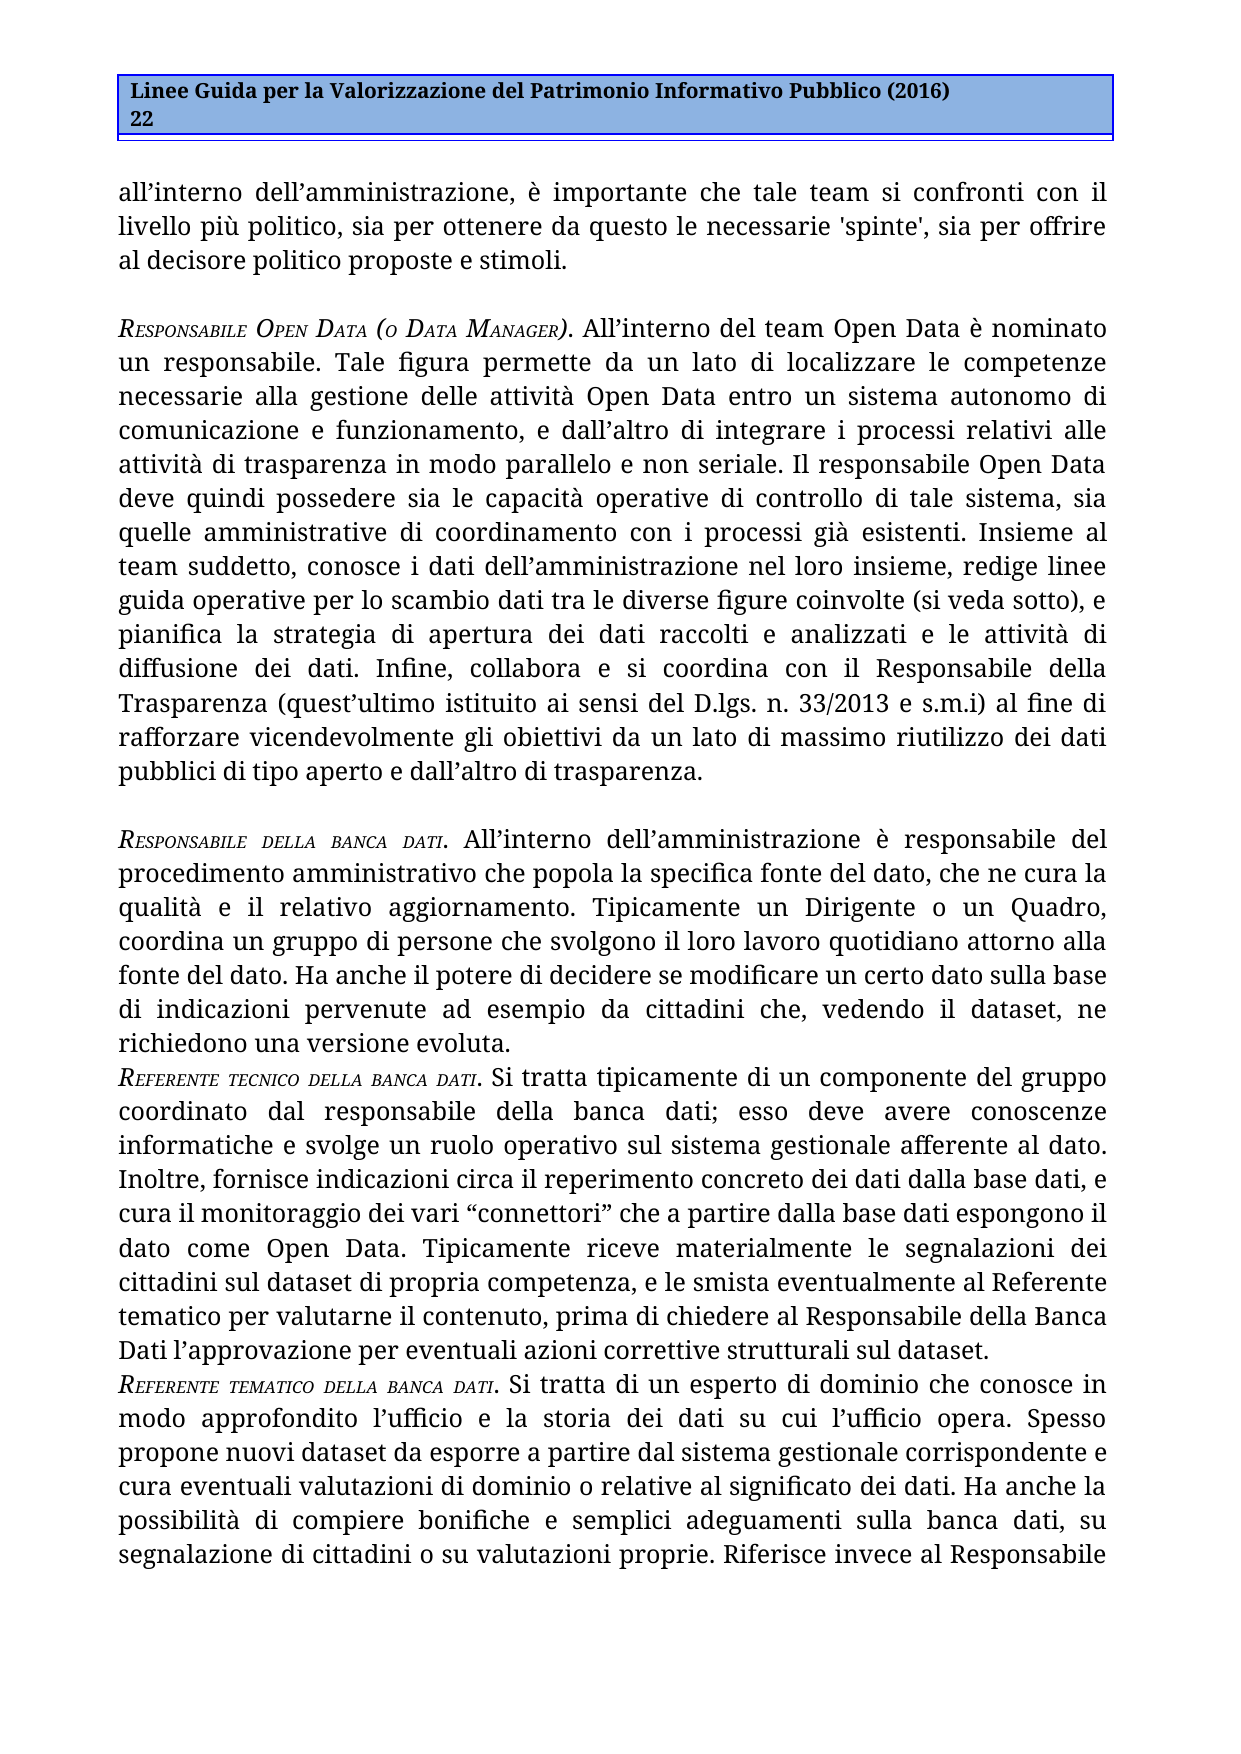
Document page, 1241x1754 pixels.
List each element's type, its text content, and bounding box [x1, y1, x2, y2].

text Responsabile Open Data (o Data Manager). All’interno del team Open Data è nominato un responsabile. Tale figura permette da un lato di localizzare le competenze necessarie alla gestione delle attività Open Data entro un sistema autonomo di comunicazione e funzionamento, e dall’altro di integrare i processi relativi alle attività di trasparenza in modo parallelo e non seriale. Il responsabile Open Data deve quindi possedere sia le capacità operative di controllo di tale sistema, sia quelle amministrative di coordinamento con i processi già esistenti. Insieme al team suddetto, conosce i dati dell’amministrazione nel loro insieme, redige linee guida operative per lo scambio dati tra le diverse figure coinvolte (si veda sotto), e pianifica la strategia di apertura dei dati raccolti e analizzati e le attività di diffusione dei dati. Infine, collabora e si coordina con il Responsabile della Trasparenza (quest’ultimo istituito ai sensi del D.lgs. n. 33/2013 e s.m.i) al fine di rafforzare vicendevolmente gli obiettivi da un lato di massimo riutilizzo dei dati pubblici di tipo aperto e dall’altro di trasparenza. [118, 311, 1108, 787]
text Referente tecnico della banca dati. Si tratta tipicamente di un componente del gruppo coordinato dal responsabile della banca dati; esso deve avere conoscenze informatiche e svolge un ruolo operativo sul sistema gestionale afferente al dato. Inoltre, fornisce indicazioni circa il reperimento concreto dei dati dalla base dati, e cura il monitoraggio dei vari “connettori” che a partire dalla base dati espongono il dato come Open Data. Tipicamente riceve materialmente le segnalazioni dei cittadini sul dataset di propria competenza, e le smista eventualmente al Referente tematico per valutarne il contenuto, prima di chiedere al Responsabile della Banca Dati l’approvazione per eventuali azioni correttive strutturali sul dataset. [118, 1060, 1108, 1366]
text all’interno dell’amministrazione, è importante che tale team si confronti con il livello più politico, sia per ottenere da questo le necessarie 'spinte', sia per offrire al decisore politico proposte e stimoli. [118, 174, 1108, 276]
text Responsabile della banca dati. All’interno dell’amministrazione è responsabile del procedimento amministrativo che popola la specifica fonte del dato, che ne cura la qualità e il relativo aggiornamento. Tipicamente un Dirigente o un Quadro, coordina un gruppo di persone che svolgono il loro lavoro quotidiano attorno alla fonte del dato. Ha anche il potere di decidere se modificare un certo dato sulla base di indicazioni pervenute ad esempio da cittadini che, vedendo il dataset, ne richiedono una versione evoluta. [118, 821, 1108, 1060]
text Referente tematico della banca dati. Si tratta di un esperto di dominio che conosce in modo approfondito l’ufficio e la storia dei dati su cui l’ufficio opera. Spesso propone nuovi dataset da esporre a partire dal sistema gestionale corrispondente e cura eventuali valutazioni di dominio o relative al significato dei dati. Ha anche la possibilità di compiere bonifiche e semplici adeguamenti sulla banca dati, su segnalazione di cittadini o su valutazioni proprie. Riferisce invece al Responsabile [118, 1366, 1108, 1571]
